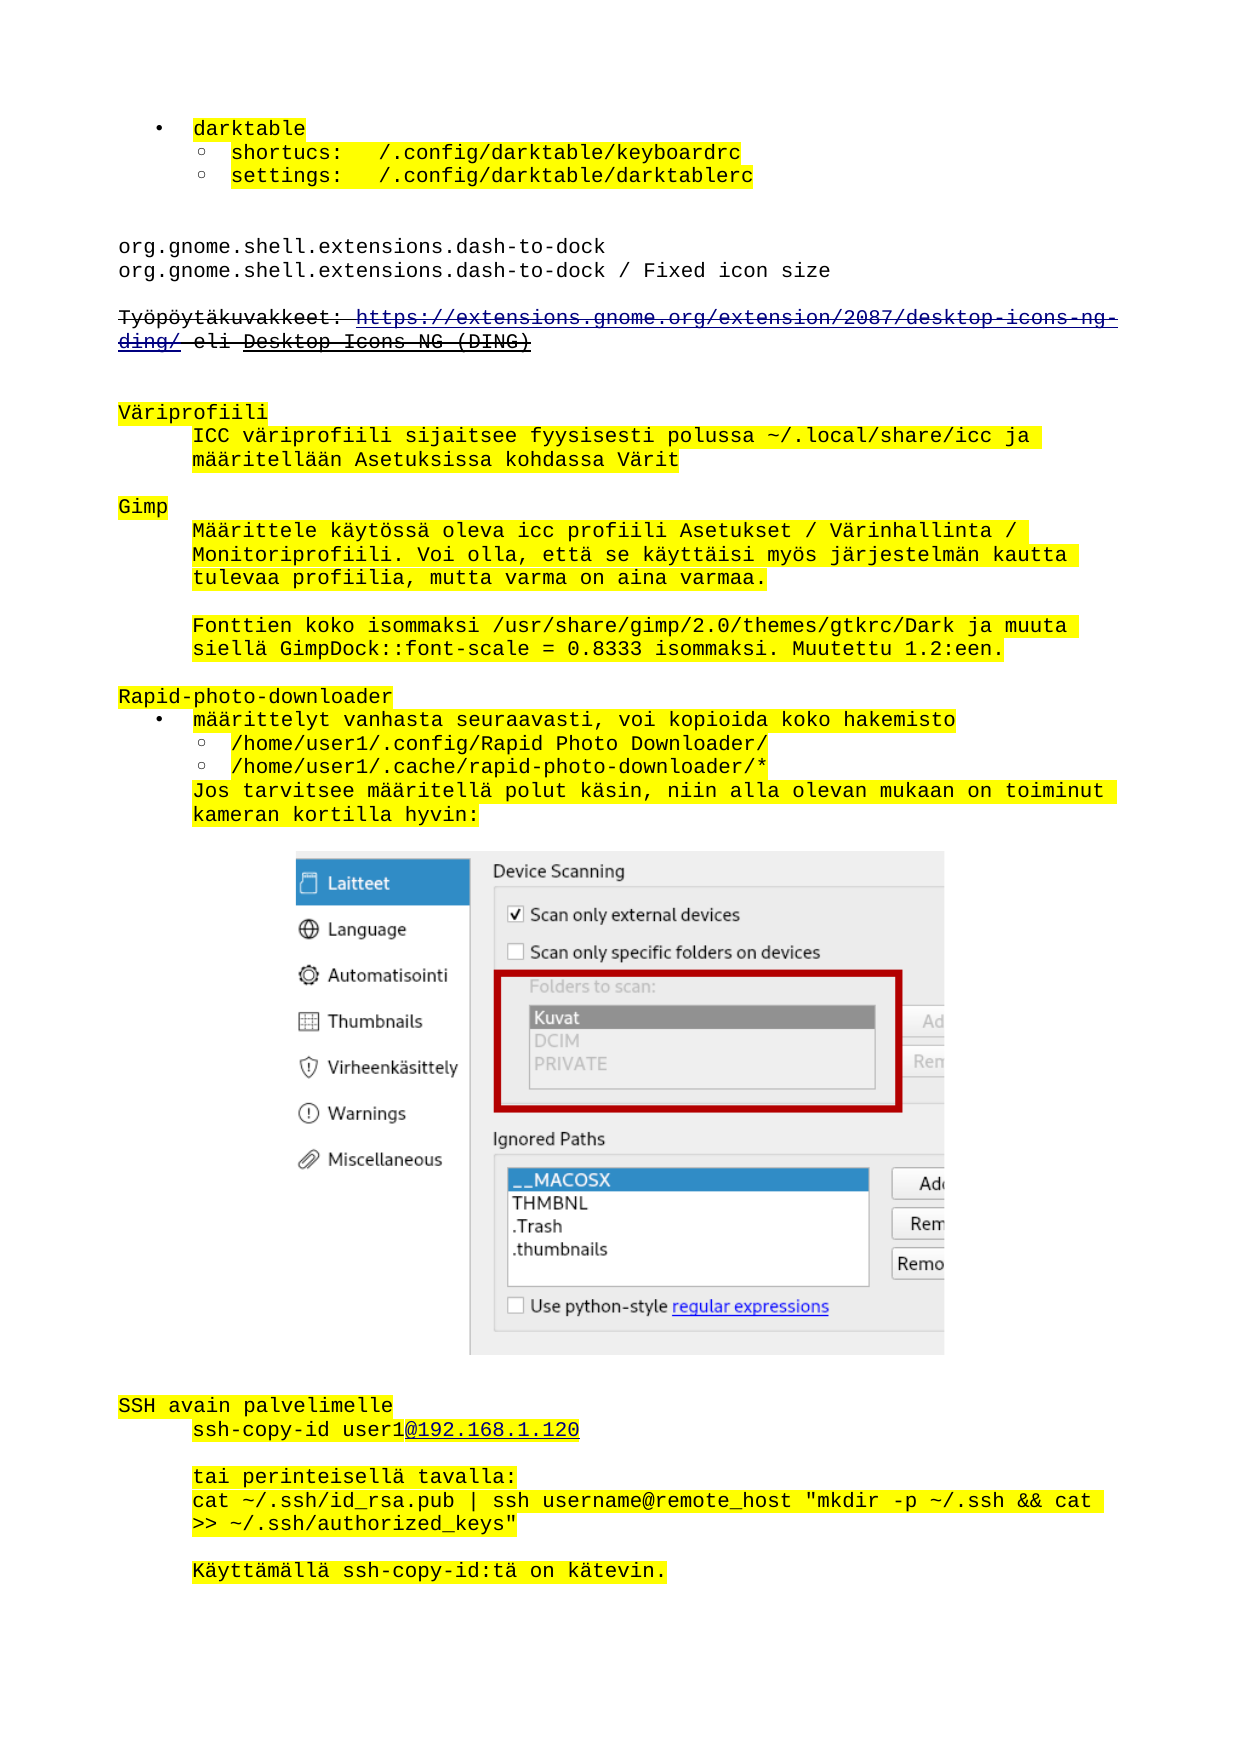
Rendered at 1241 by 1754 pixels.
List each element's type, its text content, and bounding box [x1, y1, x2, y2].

text Määrittele käytössä oleva icc profiili Asetukset / Värinhallinta / Monitoriprofiili. Voi olla, että se käyttäisi myös järjestelmän kautta tulevaa profiilia, mutta varma on aina varmaa. [192, 520, 1122, 591]
list /home/user1/.config/Rapid Photo Downloader/ [193, 733, 1122, 757]
text SSH avain palvelimelle [118, 1395, 1122, 1419]
text org.gnome.shell.extensions.dash-to-dock [118, 236, 1122, 260]
text ssh-copy-id user1@192.168.1.120 [192, 1419, 1122, 1442]
list settings: /.config/darktable/darktablerc [193, 165, 1122, 189]
list /home/user1/.cache/rapid-photo-downloader/* [193, 757, 1122, 780]
text Gimp [118, 496, 1122, 520]
picture [295, 851, 945, 1355]
text Jos tarvitsee määritellä polut käsin, niin alla olevan mukaan on toiminut kameran kortilla hyvin: [192, 780, 1122, 827]
list määrittelyt vanhasta seuraavasti, voi kopioida koko hakemisto [156, 709, 1122, 733]
list darktable [156, 118, 1122, 142]
list shortucs: /.config/darktable/keyboardrc [193, 142, 1122, 165]
text Väriprofiili [118, 402, 1122, 426]
text Rapid-photo-downloader [118, 686, 1122, 709]
text tai perinteisellä tavalla: [192, 1466, 1122, 1489]
text cat ~/.ssh/id_rsa.pub | ssh username@remote_host "mkdir -p ~/.ssh && cat >> ~/.ssh/authorized_keys" [192, 1489, 1122, 1537]
text ICC väriprofiili sijaitsee fyysisesti polussa ~/.local/share/icc ja määritellään Asetuksissa kohdassa Värit [192, 426, 1122, 473]
text Käyttämällä ssh-copy-id:tä on kätevin. [192, 1561, 1122, 1584]
text Työpöytäkuvakkeet: https://extensions.gnome.org/extension/2087/desktop-icons-ng-ding/ eli Desktop Icons NG (DING) [118, 307, 1122, 354]
text Fonttien koko isommaksi /usr/share/gimp/2.0/themes/gtkrc/Dark ja muuta siellä GimpDock::font-scale = 0.8333 isommaksi. Muutettu 1.2:een. [192, 615, 1122, 662]
text org.gnome.shell.extensions.dash-to-dock / Fixed icon size [118, 260, 1122, 284]
